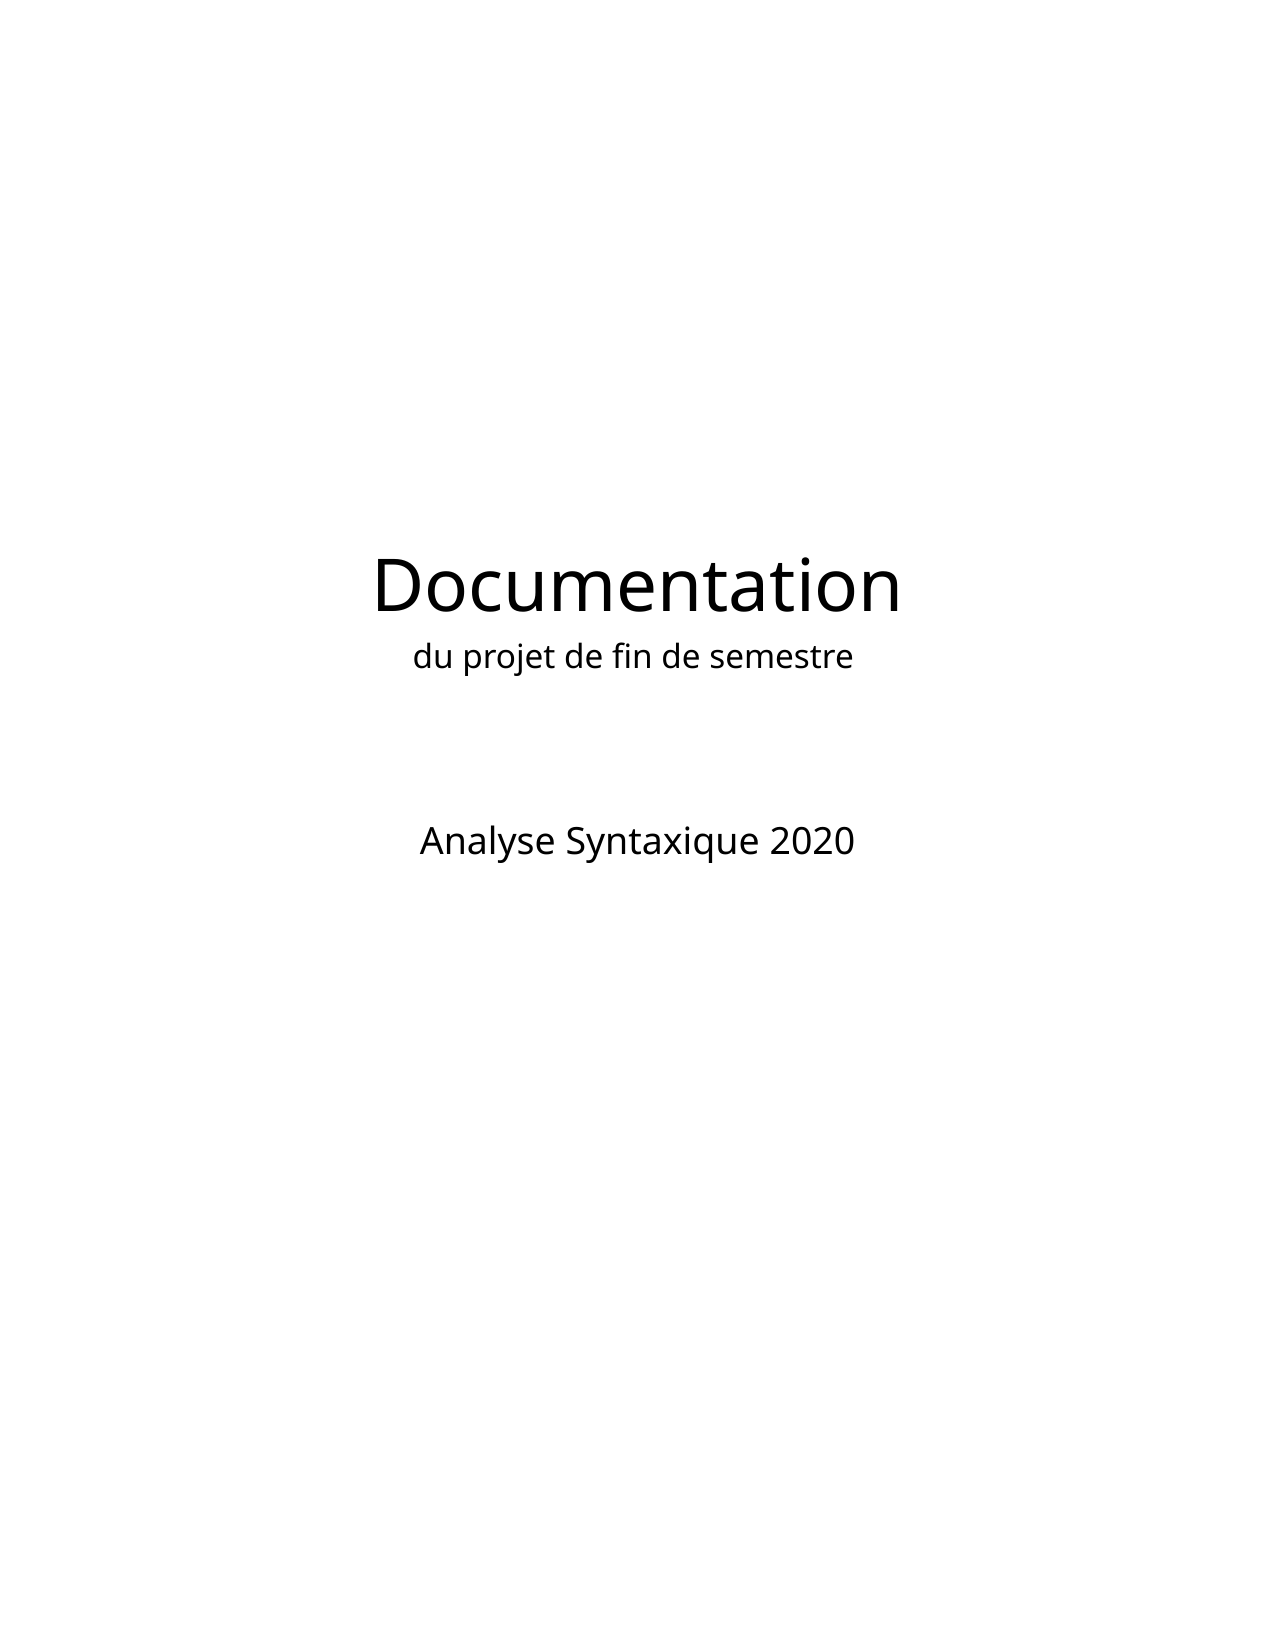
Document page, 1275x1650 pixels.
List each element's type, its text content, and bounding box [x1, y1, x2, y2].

text Documentation [118, 533, 1157, 632]
text du projet de fin de semestre [118, 632, 1157, 678]
text Analyse Syntaxique 2020 [118, 814, 1157, 865]
